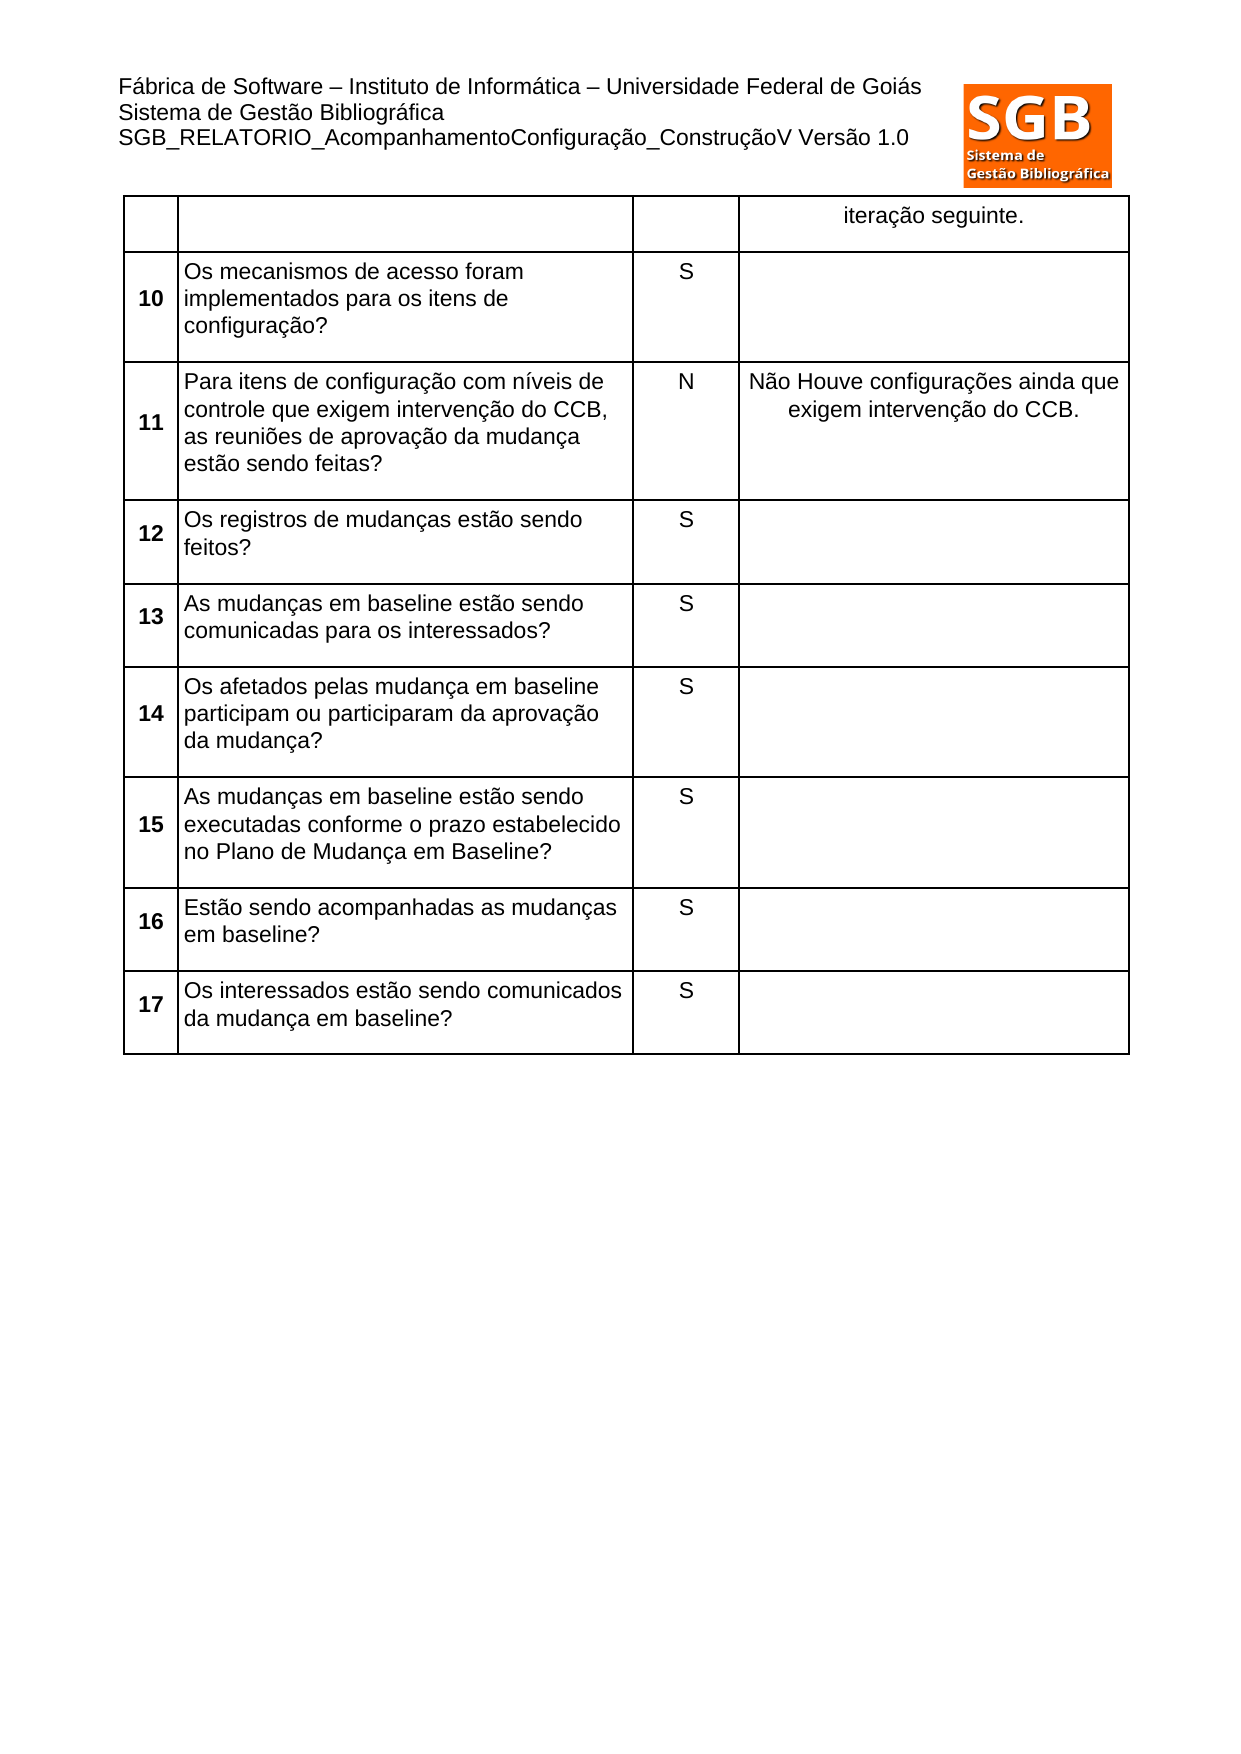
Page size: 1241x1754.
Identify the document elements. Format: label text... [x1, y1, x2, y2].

table_cell As mudanças em baseline estão sendo executadas conforme o prazo estabelecido no Plano de Mudança em Baseline? [179, 778, 632, 887]
table_cell 12 [125, 501, 177, 582]
table_cell 10 [125, 253, 177, 361]
table_cell N [634, 363, 738, 499]
table_cell Os mecanismos de acesso foram implementados para os itens de configuração? [179, 253, 632, 361]
table_cell S [634, 778, 738, 887]
table_cell 11 [125, 363, 177, 499]
table_cell 17 [125, 972, 177, 1053]
table_cell S [634, 668, 738, 776]
table_cell [125, 197, 177, 251]
table_cell [179, 197, 632, 251]
table_cell S [634, 253, 738, 361]
table_cell [634, 197, 738, 251]
table_cell S [634, 585, 738, 666]
table_cell iteração seguinte. [740, 197, 1128, 251]
table_cell [740, 889, 1128, 970]
table_cell [740, 778, 1128, 887]
table_cell [740, 585, 1128, 666]
table_cell [740, 972, 1128, 1053]
table_cell 15 [125, 778, 177, 887]
table_cell S [634, 972, 738, 1053]
table_cell Não Houve configurações ainda que exigem intervenção do CCB. [740, 363, 1128, 499]
table_cell [740, 501, 1128, 582]
table_cell 13 [125, 585, 177, 666]
table_cell [740, 253, 1128, 361]
table_cell As mudanças em baseline estão sendo comunicadas para os interessados? [179, 585, 632, 666]
table_cell [740, 668, 1128, 776]
table_cell 14 [125, 668, 177, 776]
picture [963, 84, 1112, 188]
table_cell Os interessados estão sendo comunicados da mudança em baseline? [179, 972, 632, 1053]
table_cell 16 [125, 889, 177, 970]
table_cell S [634, 889, 738, 970]
table_cell Os afetados pelas mudança em baseline participam ou participaram da aprovação da mudança? [179, 668, 632, 776]
table_cell S [634, 501, 738, 582]
table_cell Estão sendo acompanhadas as mudanças em baseline? [179, 889, 632, 970]
table_cell Para itens de configuração com níveis de controle que exigem intervenção do CCB, as reuniões de aprovação da mudança estão sendo feitas? [179, 363, 632, 499]
table_cell Os registros de mudanças estão sendo feitos? [179, 501, 632, 582]
